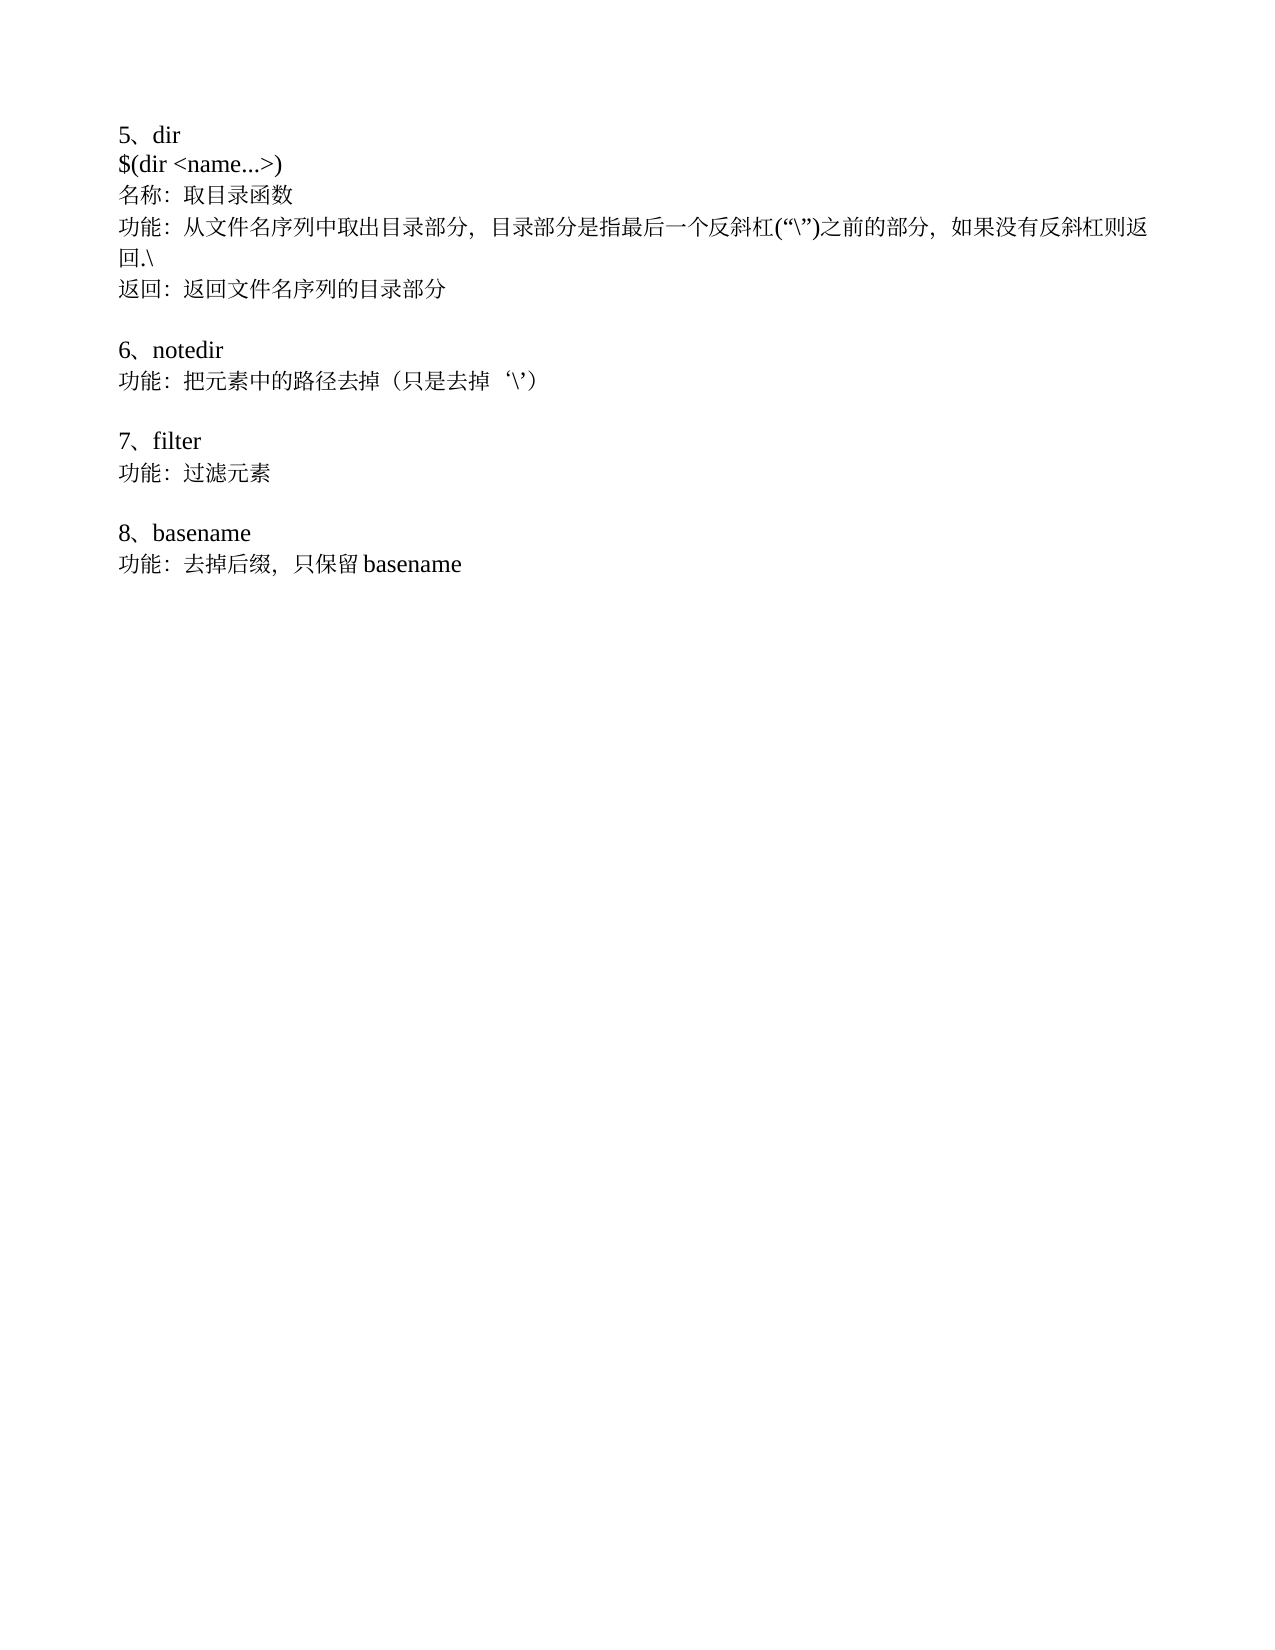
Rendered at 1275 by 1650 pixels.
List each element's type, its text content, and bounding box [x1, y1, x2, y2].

text 名称：取目录函数 [118, 178, 1157, 210]
text 功能：把元素中的路径去掉（只是去掉‘\’） [118, 364, 1157, 396]
text 7、filter [118, 424, 1157, 456]
text 功能：去掉后缀，只保留basename [118, 548, 1157, 579]
text 5、dir [118, 118, 1157, 149]
text 返回：返回文件名序列的目录部分 [118, 273, 1157, 304]
text $(dir <name...>) [118, 149, 1157, 178]
text 8、basename [118, 516, 1157, 548]
text 功能：从文件名序列中取出目录部分，目录部分是指最后一个反斜杠(“\”)之前的部分，如果没有反斜杠则返回.\ [118, 210, 1157, 273]
text 功能：过滤元素 [118, 456, 1157, 487]
text 6、notedir [118, 333, 1157, 364]
